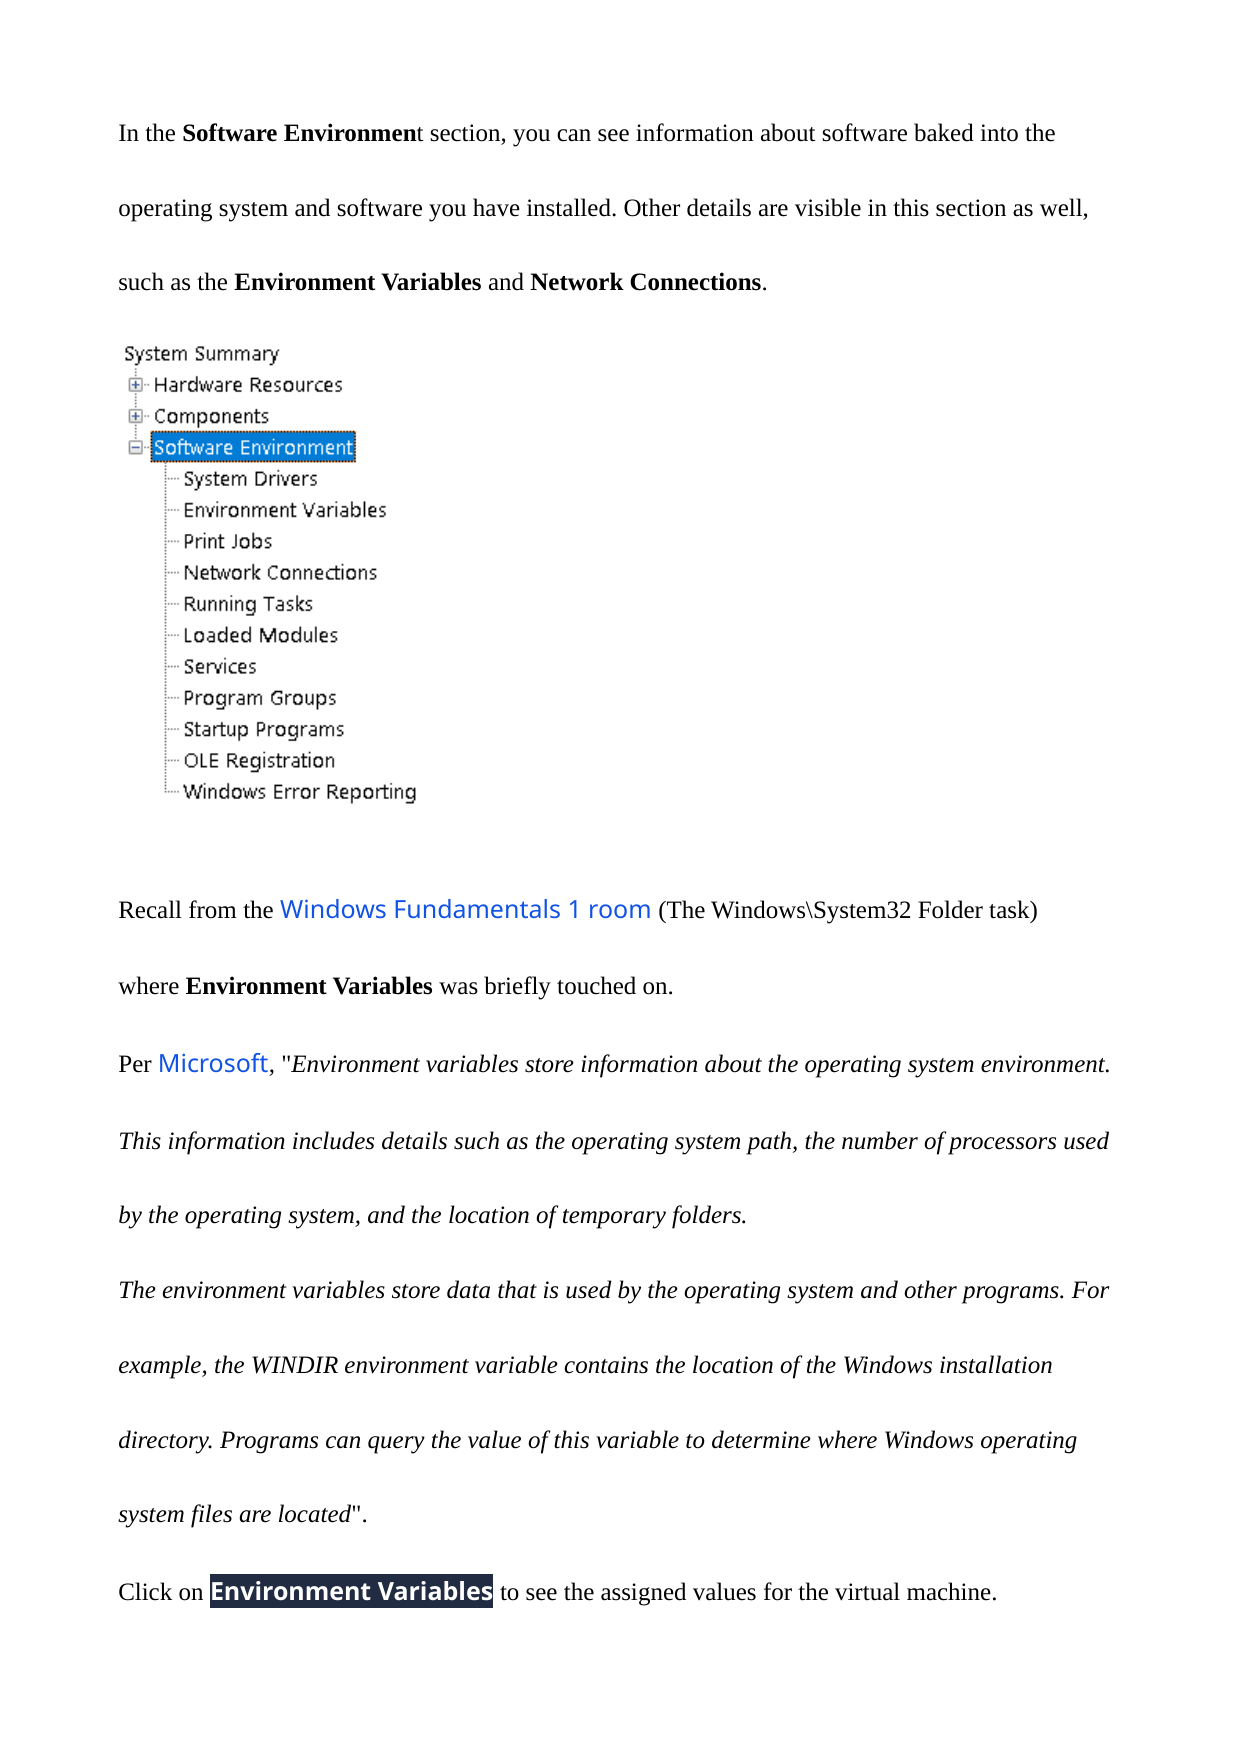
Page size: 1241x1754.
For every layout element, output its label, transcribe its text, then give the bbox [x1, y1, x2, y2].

text Recall from the Windows Fundamentals 1 room (The Windows\System32 Folder task) where Environment Variables was briefly touched on. [118, 891, 1122, 1000]
text In the Software Environment section, you can see information about software baked into the operating system and software you have installed. Other details are visible in this section as well, such as the Environment Variables and Network Connections. [118, 118, 1122, 296]
text The environment variables store data that is used by the operating system and other programs. For example, the WINDIR environment variable contains the location of the Windows installation directory. Programs can query the value of this variable to determine where Windows operating system files are located". [118, 1275, 1122, 1528]
picture [118, 342, 447, 846]
text Per Microsoft, "Environment variables store information about the operating system environment. This information includes details such as the operating system path, the number of processors used by the operating system, and the location of temporary folders. [118, 1046, 1122, 1229]
text Click on Environment Variables to see the assigned values for the virtual machine. [118, 1574, 1122, 1608]
